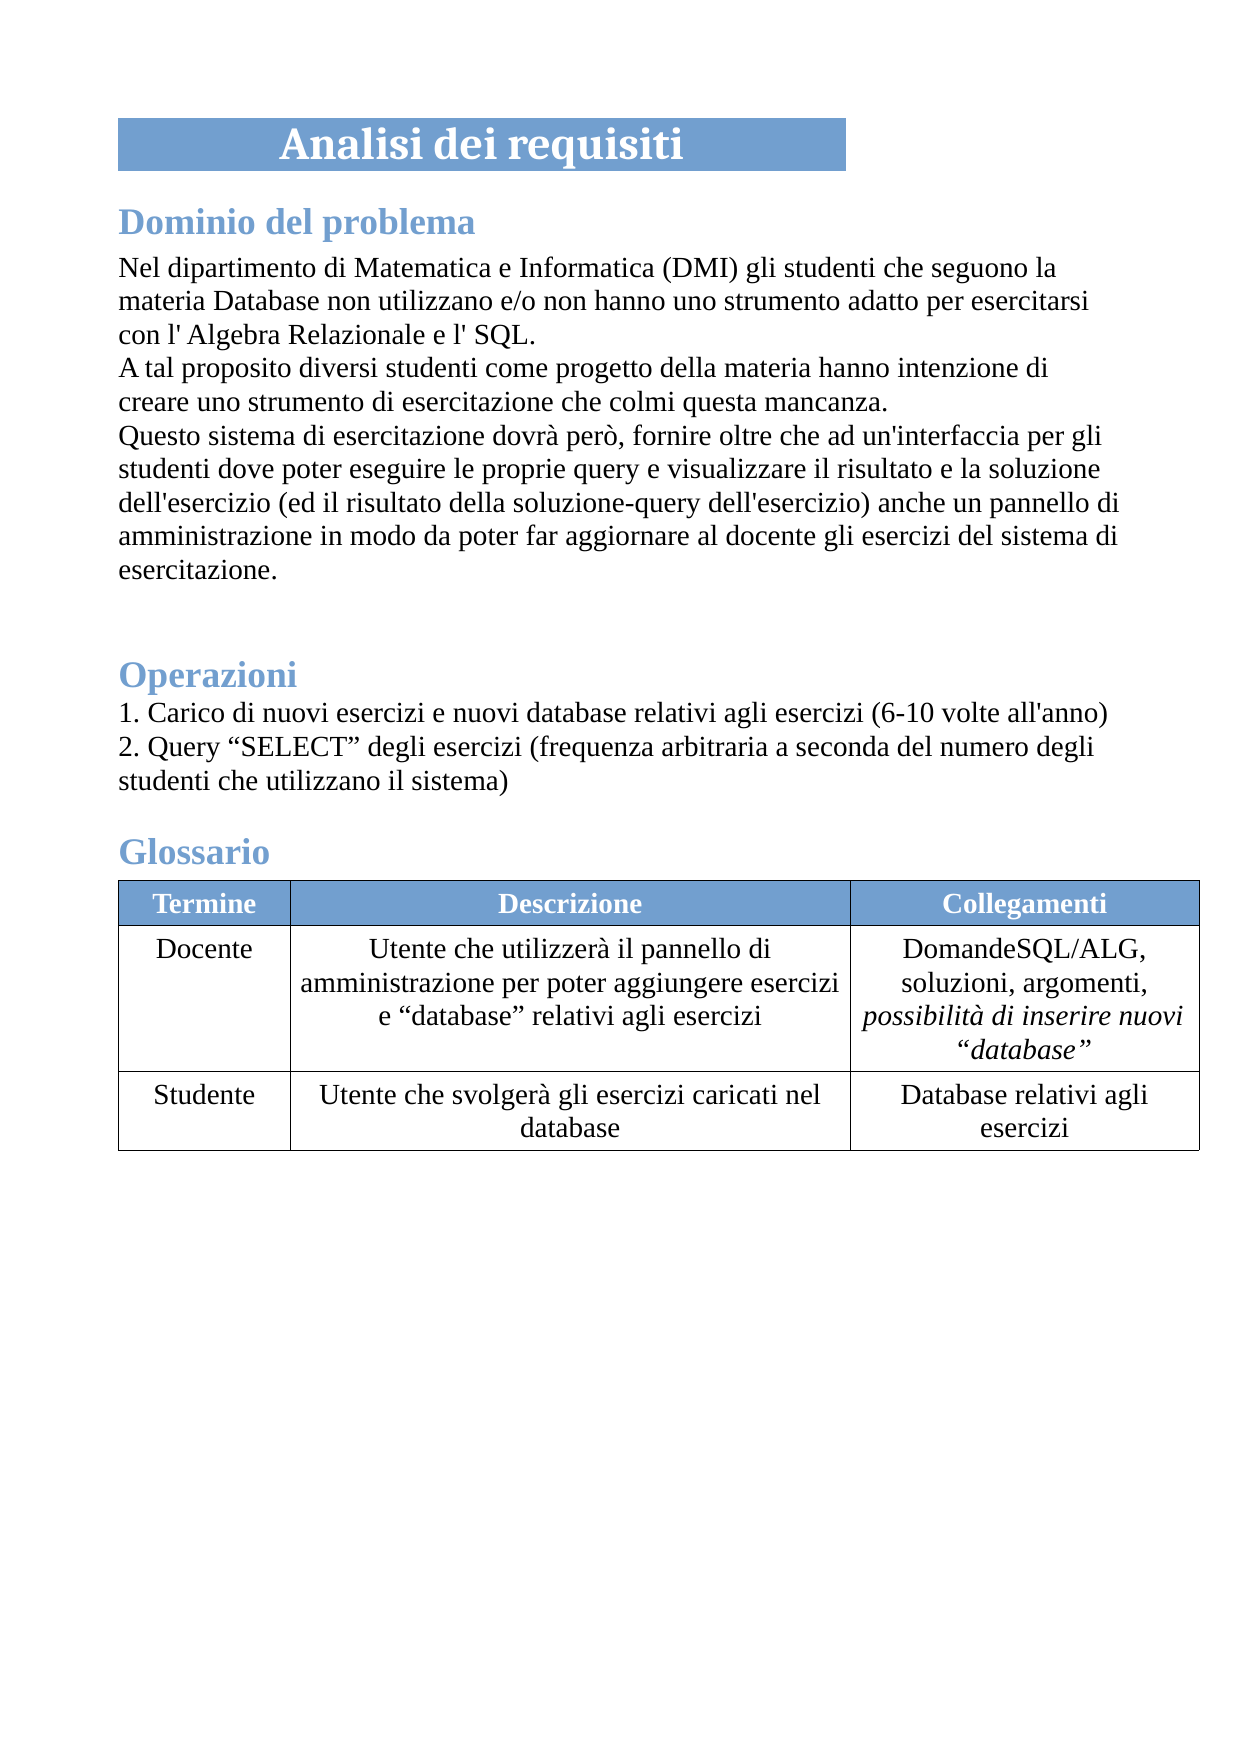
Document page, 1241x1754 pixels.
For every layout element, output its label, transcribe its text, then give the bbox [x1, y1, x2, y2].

text 1. Carico di nuovi esercizi e nuovi database relativi agli esercizi (6-10 volte all'anno) [118, 696, 1122, 729]
table_header Descrizione [291, 881, 850, 925]
text Questo sistema di esercitazione dovrà però, fornire oltre che ad un'interfaccia per gli studenti dove poter eseguire le proprie query e visualizzare il risultato e la soluzione dell'esercizio (ed il risultato della soluzione-query dell'esercizio) anche un pannello di amministrazione in modo da poter far aggiornare al docente gli esercizi del sistema di esercitazione. [118, 418, 1122, 585]
text Nel dipartimento di Matematica e Informatica (DMI) gli studenti che seguono la materia Database non utilizzano e/o non hanno uno strumento adatto per esercitarsi con l' Algebra Relazionale e l' SQL. [118, 250, 1122, 351]
text Operazioni [118, 652, 1122, 696]
text Analisi dei requisiti [118, 118, 1122, 171]
table_cell Utente che svolgerà gli esercizi caricati nel database [291, 1072, 850, 1150]
text Glossario [118, 830, 1122, 873]
table_cell DomandeSQL/ALG, soluzioni, argomenti, possibilità di inserire nuovi “database” [851, 926, 1199, 1071]
text 2. Query “SELECT” degli esercizi (frequenza arbitraria a seconda del numero degli studenti che utilizzano il sistema) [118, 729, 1122, 796]
text A tal proposito diversi studenti come progetto della materia hanno intenzione di creare uno strumento di esercitazione che colmi questa mancanza. [118, 351, 1122, 418]
table_cell Studente [119, 1072, 290, 1150]
table_cell Database relativi agli esercizi [851, 1072, 1199, 1150]
text Dominio del problema [118, 199, 1122, 243]
table_header Collegamenti [851, 881, 1199, 925]
table_cell Docente [119, 926, 290, 1071]
table_header Termine [119, 881, 290, 925]
table_cell Utente che utilizzerà il pannello di amministrazione per poter aggiungere esercizi e “database” relativi agli esercizi [291, 926, 850, 1071]
